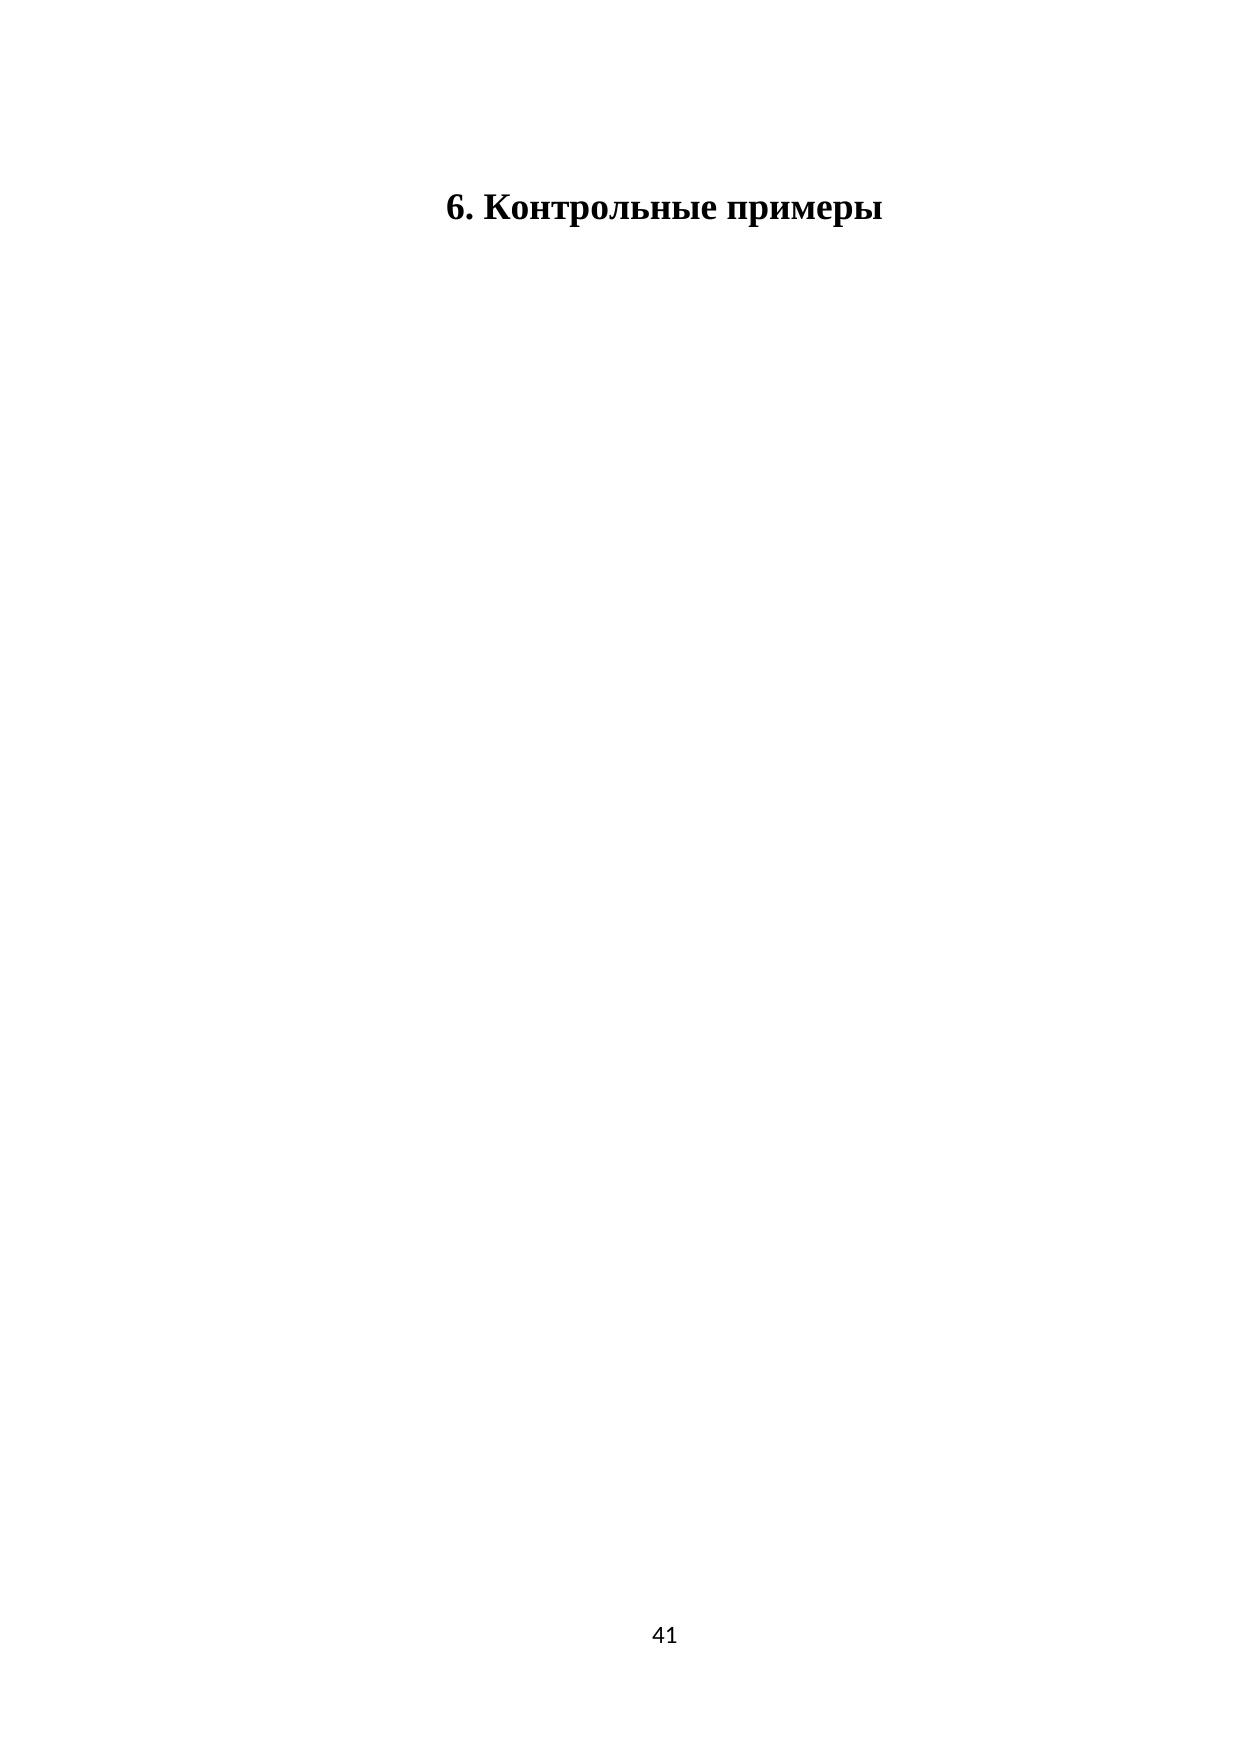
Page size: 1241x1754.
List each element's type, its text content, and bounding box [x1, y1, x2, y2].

subtitle 6. Контрольные примеры [177, 185, 1152, 228]
